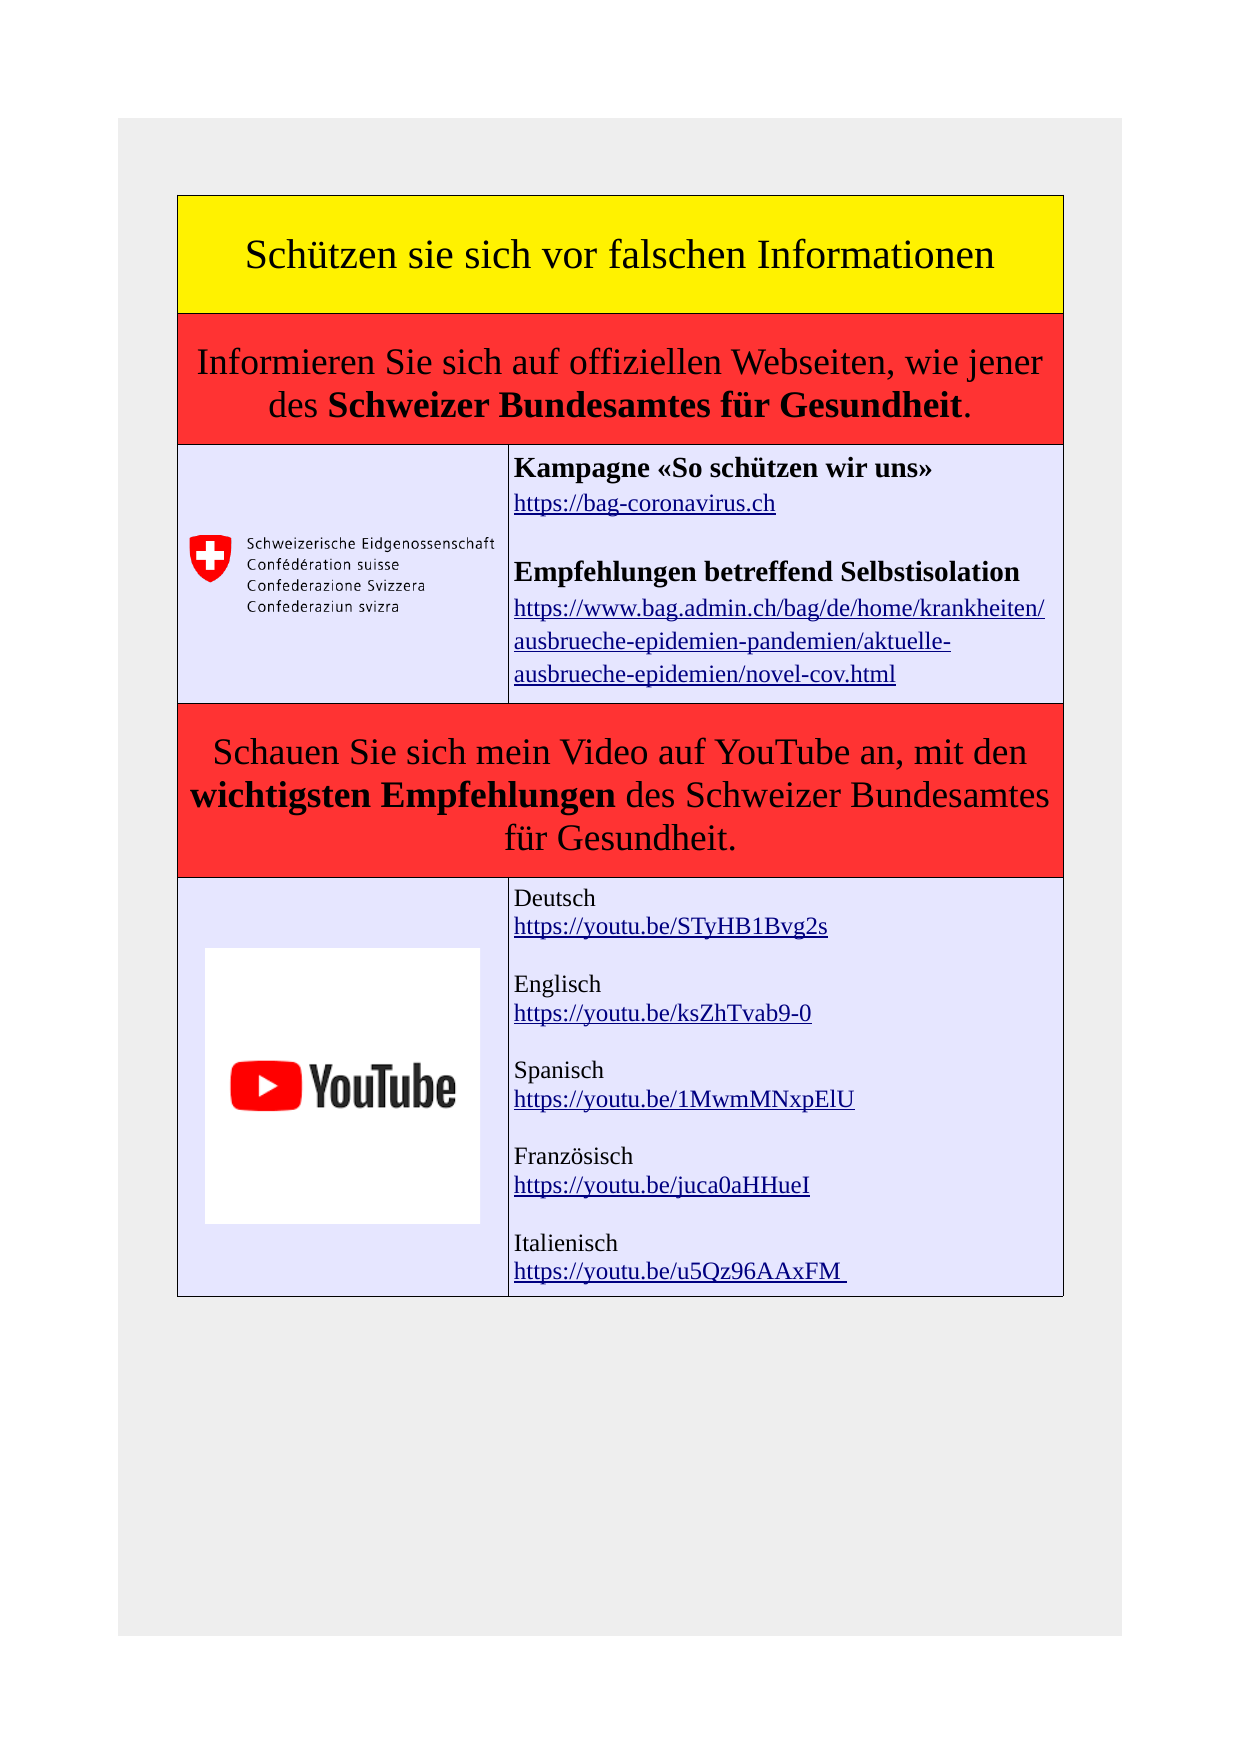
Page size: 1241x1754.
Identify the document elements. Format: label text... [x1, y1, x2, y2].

table_cell Schauen Sie sich mein Video auf YouTube an, mit den wichtigsten Empfehlungen des Schweizer Bundesamtes für Gesundheit. [178, 704, 1063, 877]
table_cell Deutsch https://youtu.be/STyHB1Bvg2s Englisch https://youtu.be/ksZhTvab9-0 Spanisch https://youtu.be/1MwmMNxpElU Französisch https://youtu.be/juca0aHHueI Italienisch https://youtu.be/u5Qz96AAxFM [509, 878, 1063, 1296]
table_cell [178, 445, 508, 703]
picture [189, 535, 496, 612]
table_cell [178, 878, 508, 1296]
table_header Schützen sie sich vor falschen Informationen [178, 196, 1063, 313]
table_cell Informieren Sie sich auf offiziellen Webseiten, wie jener des Schweizer Bundesamtes für Gesundheit. [178, 314, 1063, 444]
table_cell Kampagne «So schützen wir uns» https://bag-coronavirus.ch Empfehlungen betreffend Selbstisolation https://www.bag.admin.ch/bag/de/home/krankheiten/ausbrueche-epidemien-pandemien/aktuelle-ausbrueche-epidemien/novel-cov.html [509, 445, 1063, 703]
picture [205, 948, 481, 1224]
